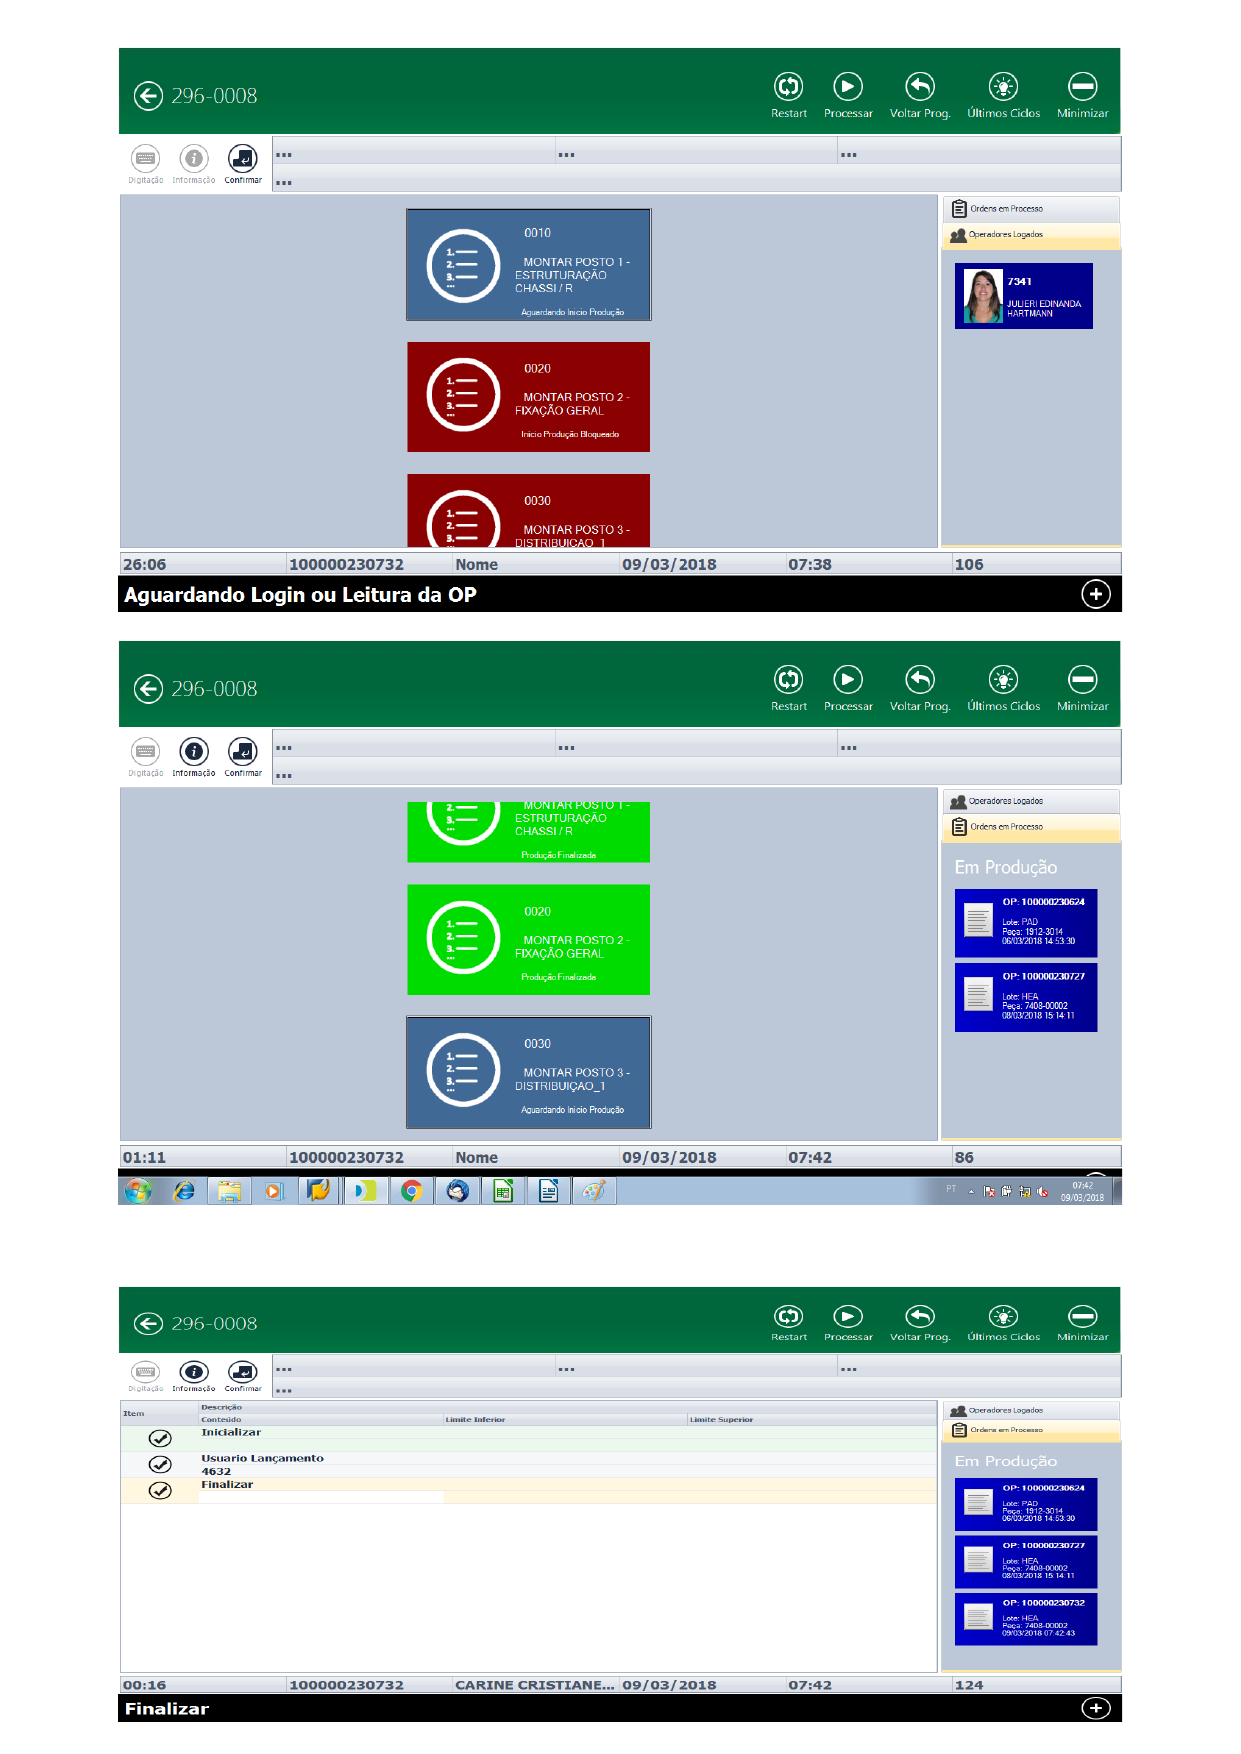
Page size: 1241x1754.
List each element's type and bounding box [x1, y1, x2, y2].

picture [118, 640, 1123, 1205]
picture [118, 47, 1123, 612]
picture [118, 1286, 1123, 1722]
